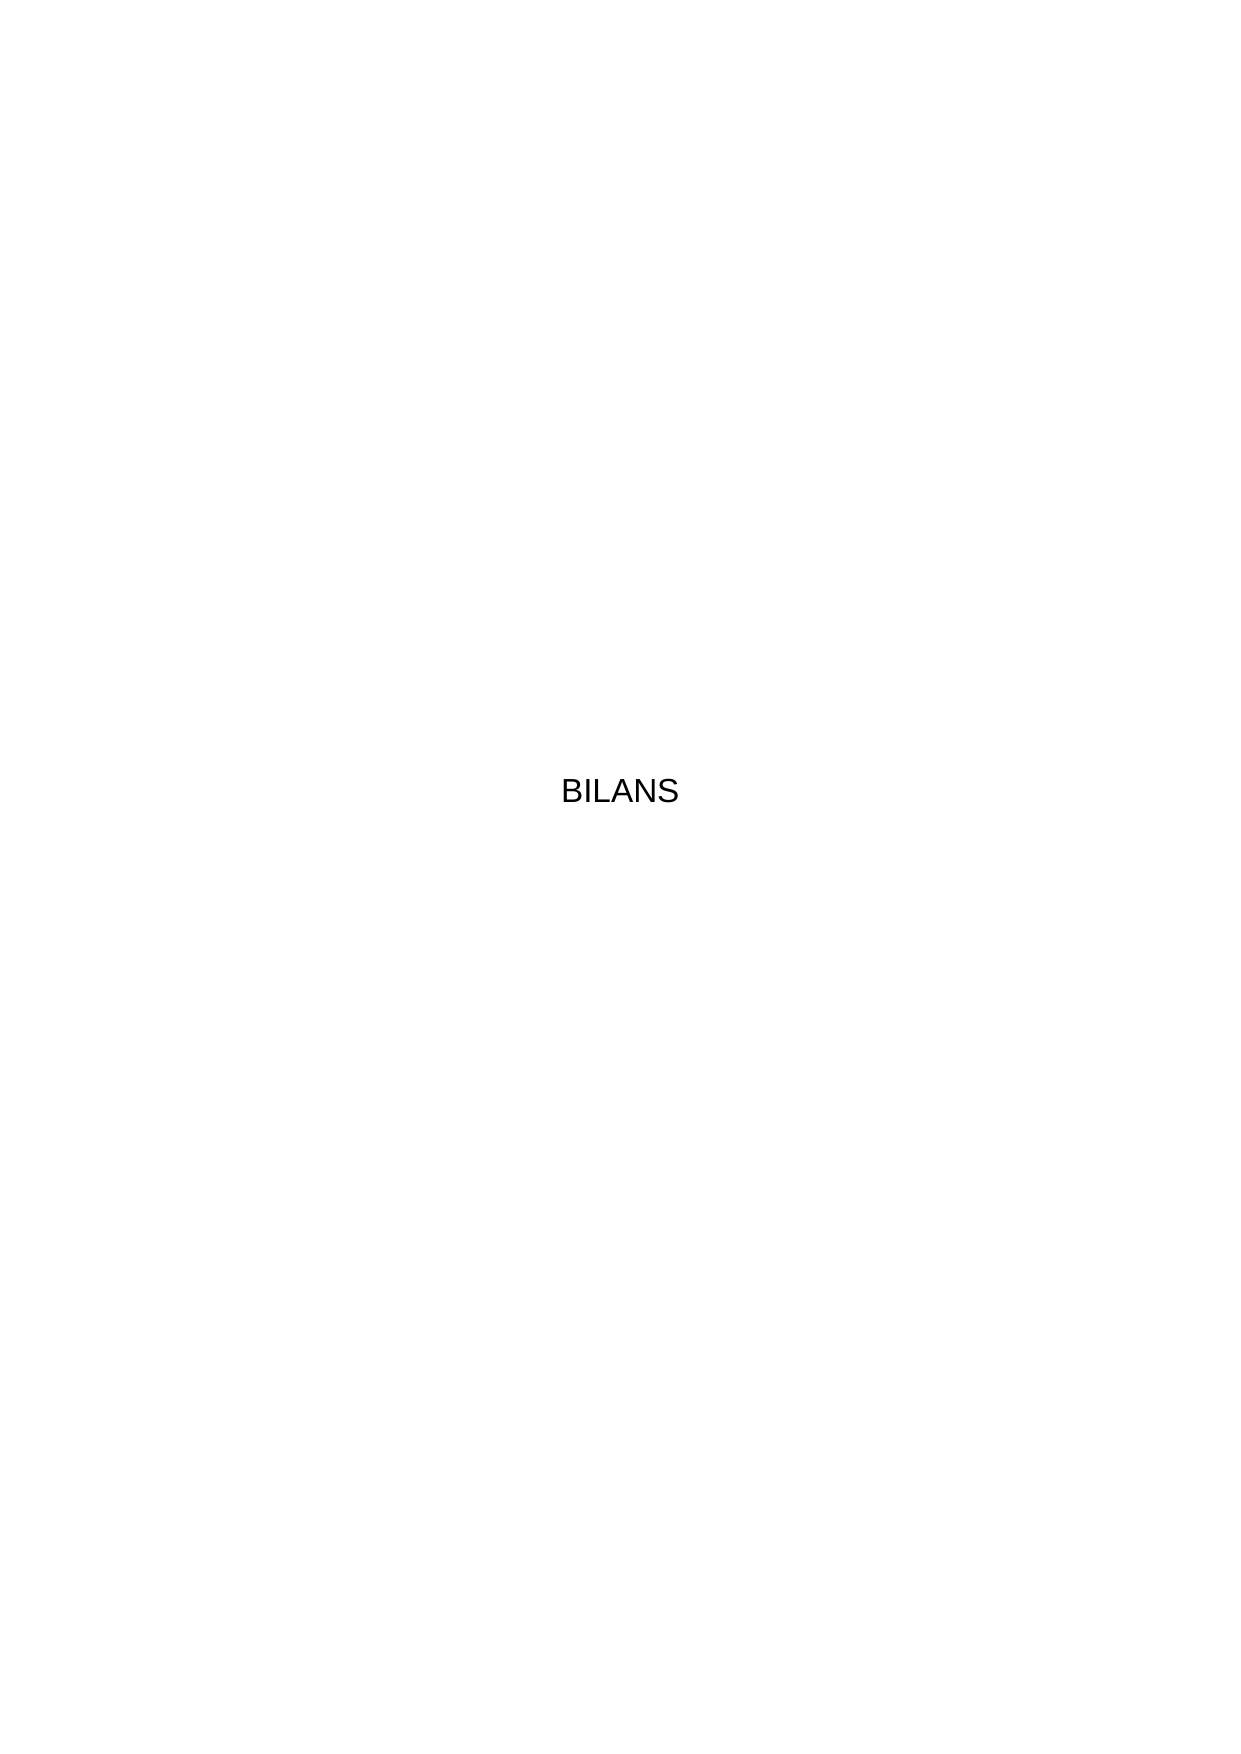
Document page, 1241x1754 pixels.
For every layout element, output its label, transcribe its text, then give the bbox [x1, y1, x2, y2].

text BILANS [118, 772, 1122, 810]
